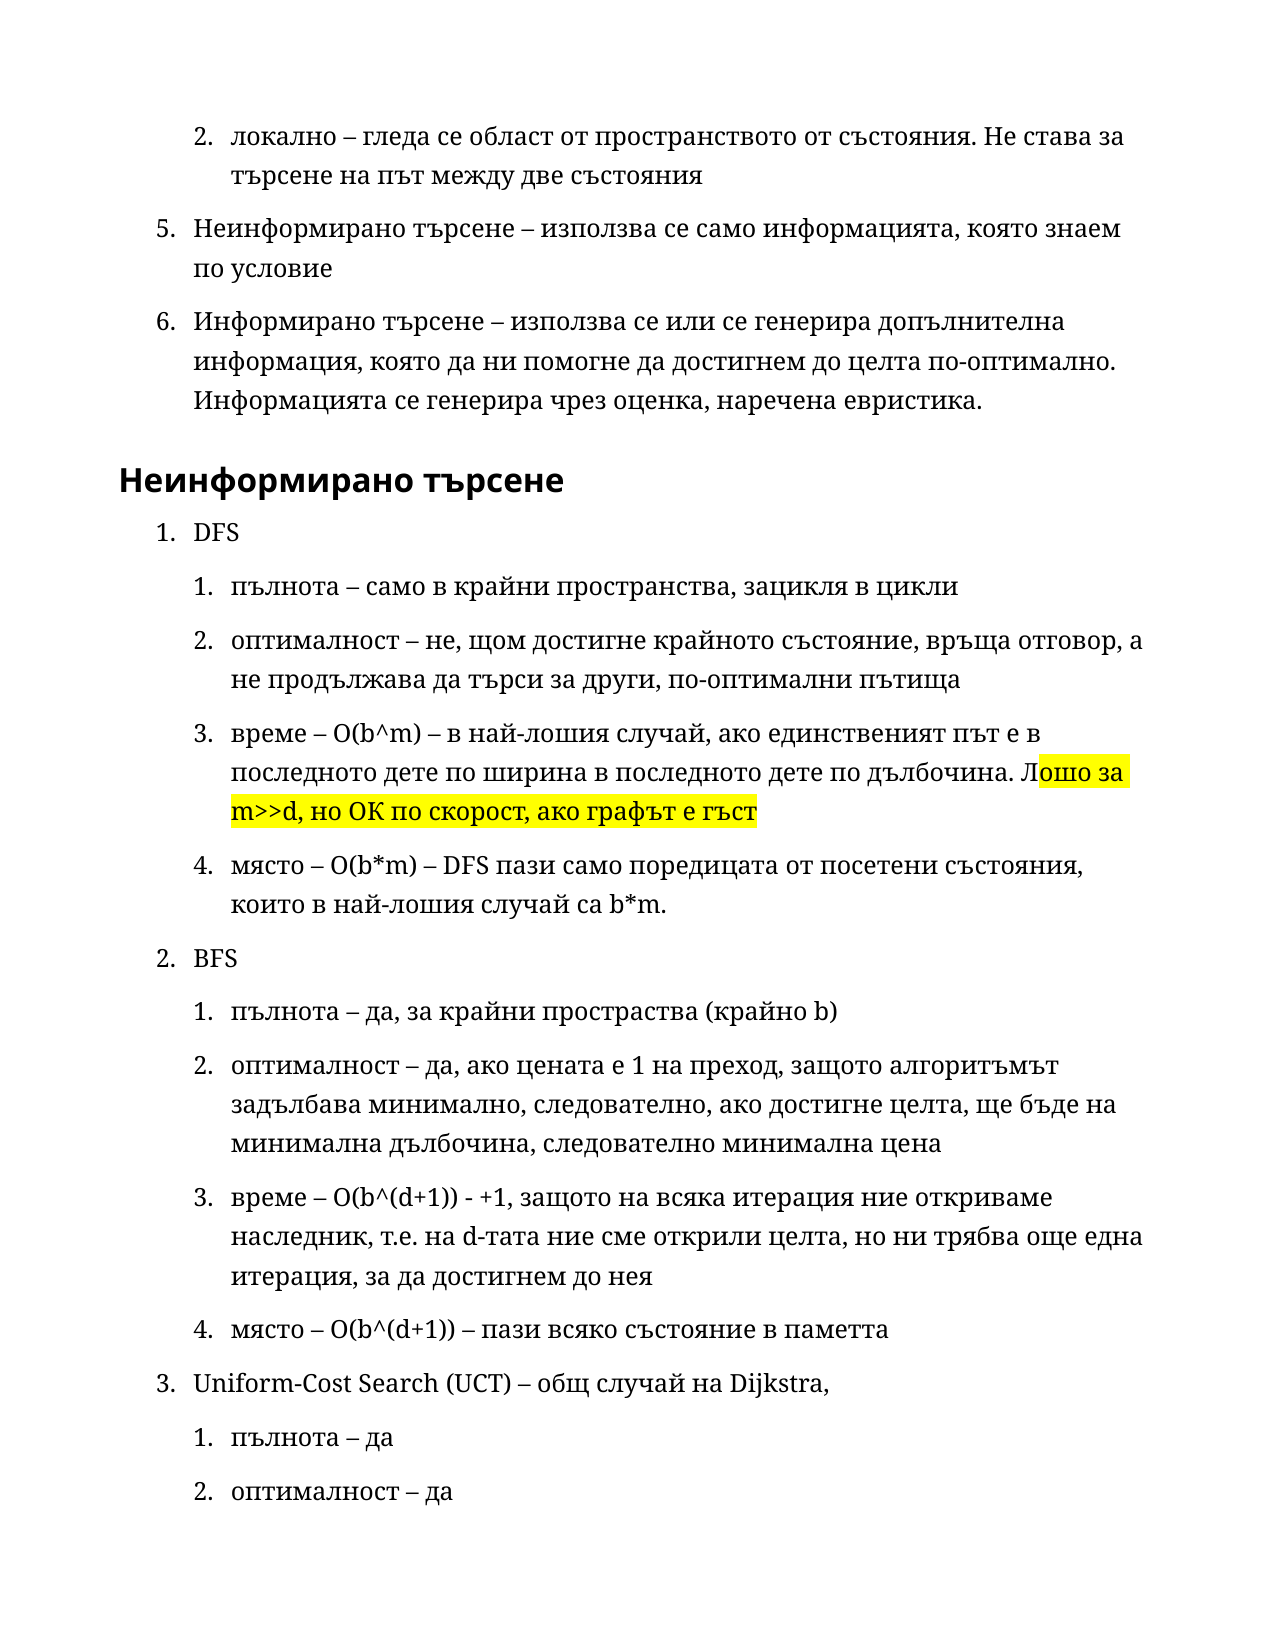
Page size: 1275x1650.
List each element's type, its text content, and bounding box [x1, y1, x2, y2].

list Uniform-Cost Search (UCT) – общ случай на Dijkstra, [156, 1366, 1157, 1400]
list DFS [156, 515, 1157, 549]
list пълнота – само в крайни пространства, зацикля в цикли [193, 568, 1157, 603]
list оптималност – не, щом достигне крайното състояние, връща отговор, а не продължава да търси за други, по-оптимални пътища [193, 622, 1157, 696]
list Информирано търсене – използва се или се генерира допълнителна информация, която да ни помогне да достигнем до целта по-оптимално. Информацията се генерира чрез оценка, наречена евристика. [156, 304, 1157, 416]
list Неинформирано търсене – използва се само информацията, която знаем по условие [156, 211, 1157, 284]
list пълнота – да [193, 1419, 1157, 1453]
list пълнота – да, за крайни простраства (крайно b) [193, 994, 1157, 1028]
list BFS [156, 940, 1157, 974]
list локално – гледа се област от пространството от състояния. Не става за търсене на път между две състояния [193, 118, 1157, 191]
list време – О(b^(d+1)) - +1, защото на всяка итерация ние откриваме наследник, т.е. на d-тата ние сме открили целта, но ни трябва още една итерация, за да достигнем до нея [193, 1180, 1157, 1292]
list място – O(b*m) – DFS пази само поредицата от посетени състояния, които в най-лошия случай са b*m. [193, 847, 1157, 921]
list оптималност – да [193, 1473, 1157, 1507]
subtitle Неинформирано търсене [118, 457, 1157, 502]
list оптималност – да, ако цената е 1 на преход, защото алгоритъмът задълбава минимално, следователно, ако достигне целта, ще бъде на минимална дълбочина, следователно минимална цена [193, 1048, 1157, 1160]
list време – O(b^m) – в най-лошия случай, ако единственият път е в последното дете по ширина в последното дете по дълбочина. Лошо за m>>d, но ОК по скорост, ако графът е гъст [193, 715, 1157, 828]
list място – O(b^(d+1)) – пази всяко състояние в паметта [193, 1312, 1157, 1346]
